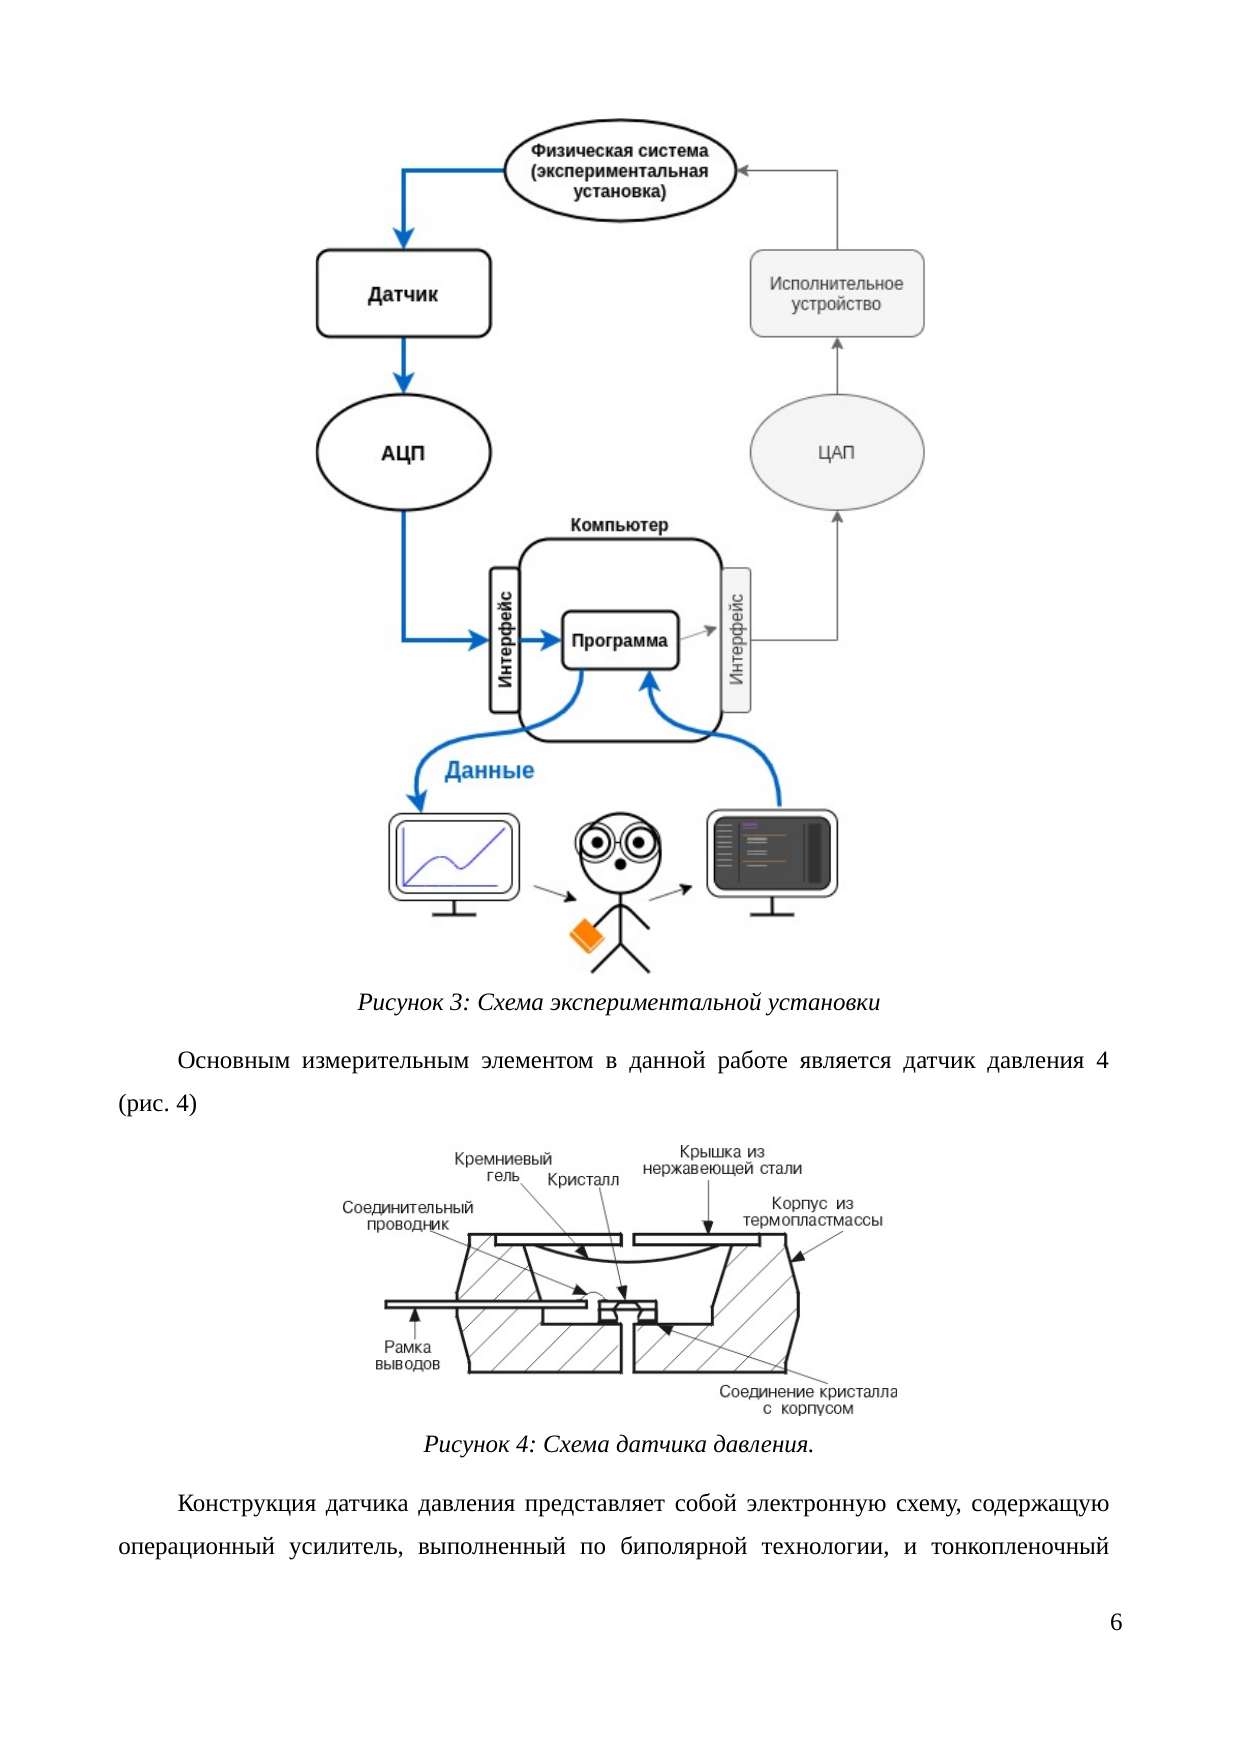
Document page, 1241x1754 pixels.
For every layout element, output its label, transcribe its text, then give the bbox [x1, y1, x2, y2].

text Конструкция датчика давления представляет собой электронную схему, содержащую операционный усилитель, выполненный по биполярной технологии, и тонкопленочный [118, 1488, 1110, 1559]
text Рисунок 3: Схема экспериментальной установки [118, 987, 1122, 1015]
picture [342, 1145, 898, 1417]
text Основным измерительным элементом в данной работе является датчик давления 4 (рис. 4) [118, 1045, 1110, 1117]
picture [315, 118, 925, 975]
text Рисунок 4: Схема датчика давления. [118, 1429, 1122, 1458]
